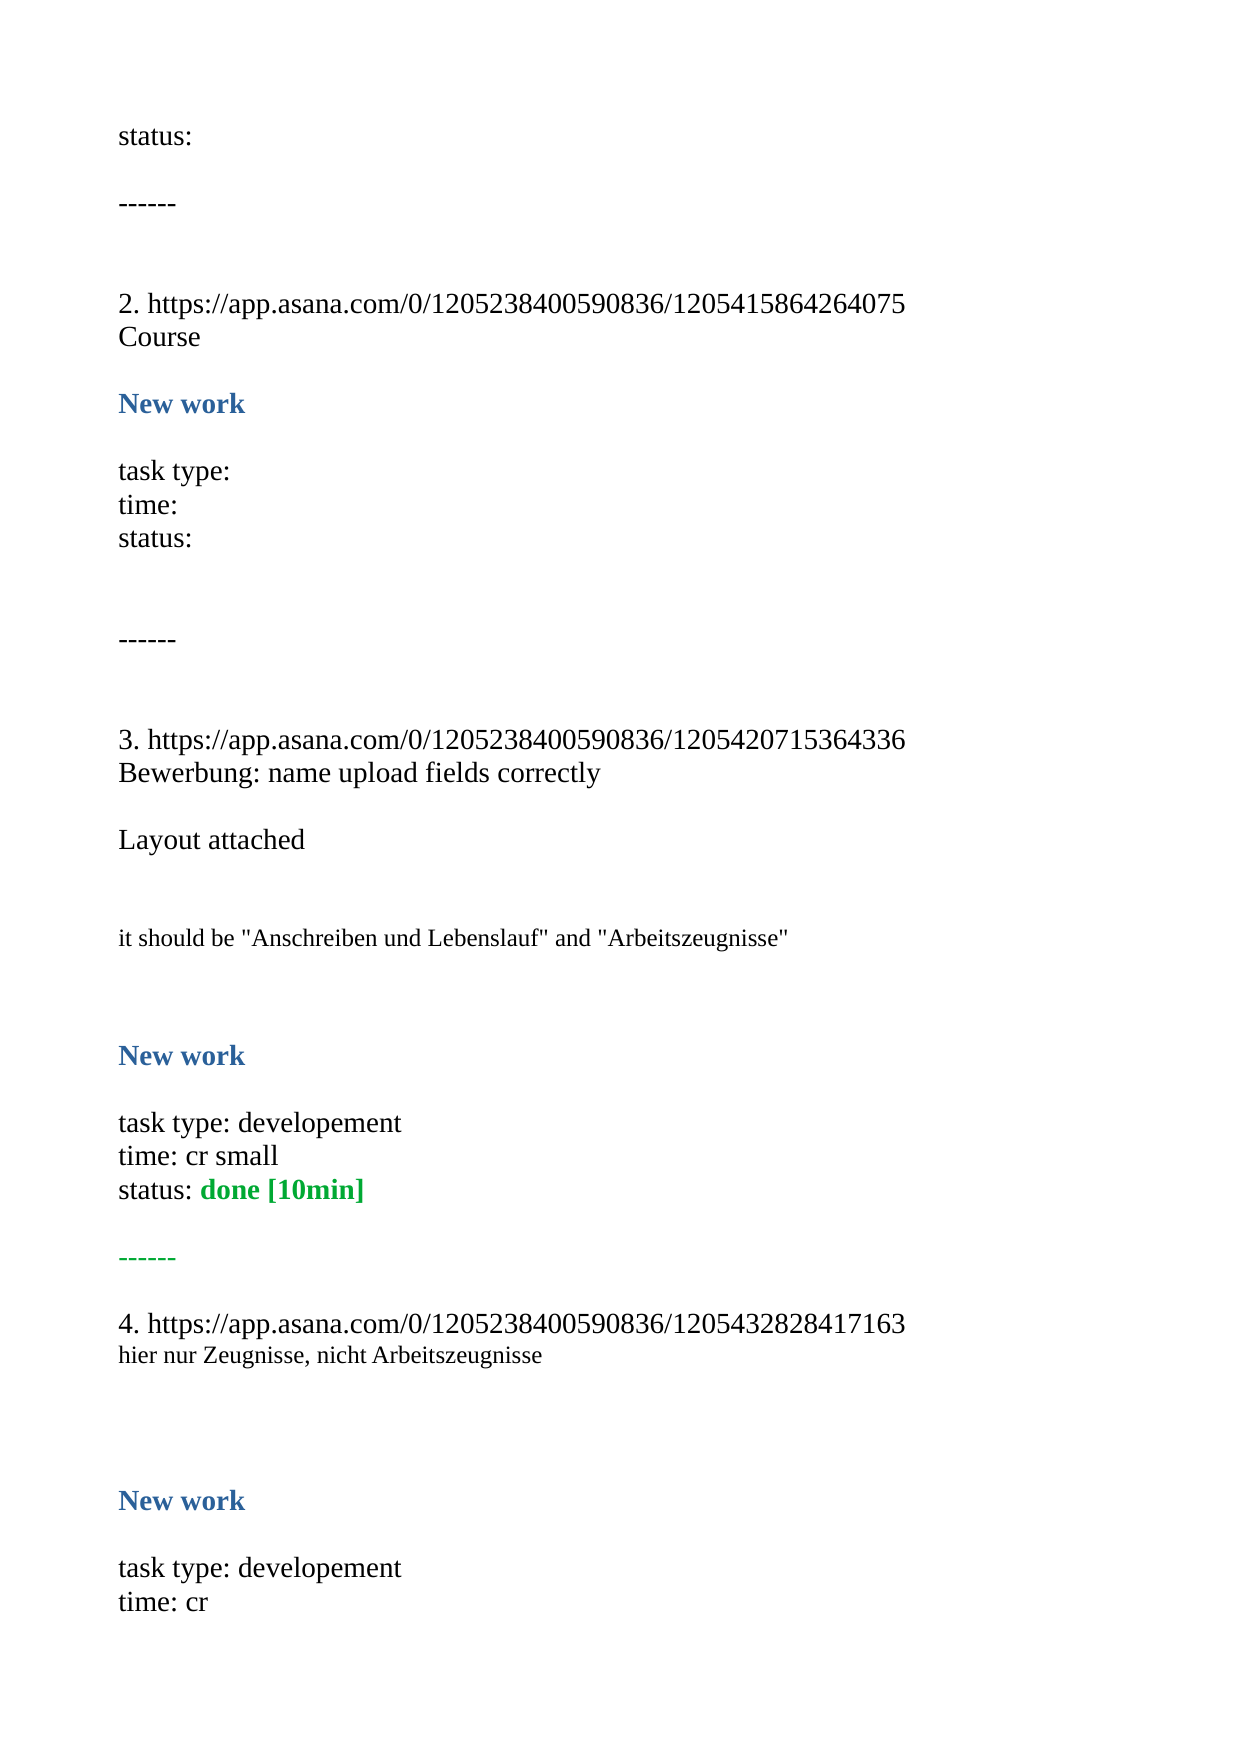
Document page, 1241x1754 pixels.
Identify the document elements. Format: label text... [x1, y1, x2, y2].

text status: [118, 521, 1122, 554]
text it should be "Anschreiben und Lebenslauf" and "Arbeitszeugnisse" [118, 923, 1122, 952]
text Layout attached [118, 822, 1122, 856]
text task type: developement [118, 1550, 1122, 1584]
text New work [118, 386, 1122, 420]
text New work [118, 1038, 1122, 1071]
text hier nur Zeugnisse, nicht Arbeitszeugnisse [118, 1340, 1122, 1368]
text 4. https://app.asana.com/0/1205238400590836/1205432828417163 [118, 1306, 1122, 1340]
text Course [118, 319, 1122, 353]
text time: cr [118, 1584, 1122, 1617]
text time: [118, 487, 1122, 521]
text task type: developement [118, 1105, 1122, 1138]
text ------ [118, 185, 1122, 219]
text ------ [118, 621, 1122, 655]
text New work [118, 1483, 1122, 1517]
text Bewerbung: name upload fields correctly [118, 755, 1122, 789]
text time: cr small [118, 1138, 1122, 1172]
text task type: [118, 453, 1122, 487]
text status: done [10min] ------ [118, 1172, 1122, 1273]
text status: [118, 118, 1122, 152]
text 3. https://app.asana.com/0/1205238400590836/1205420715364336 [118, 722, 1122, 755]
text 2. https://app.asana.com/0/1205238400590836/1205415864264075 [118, 286, 1122, 319]
